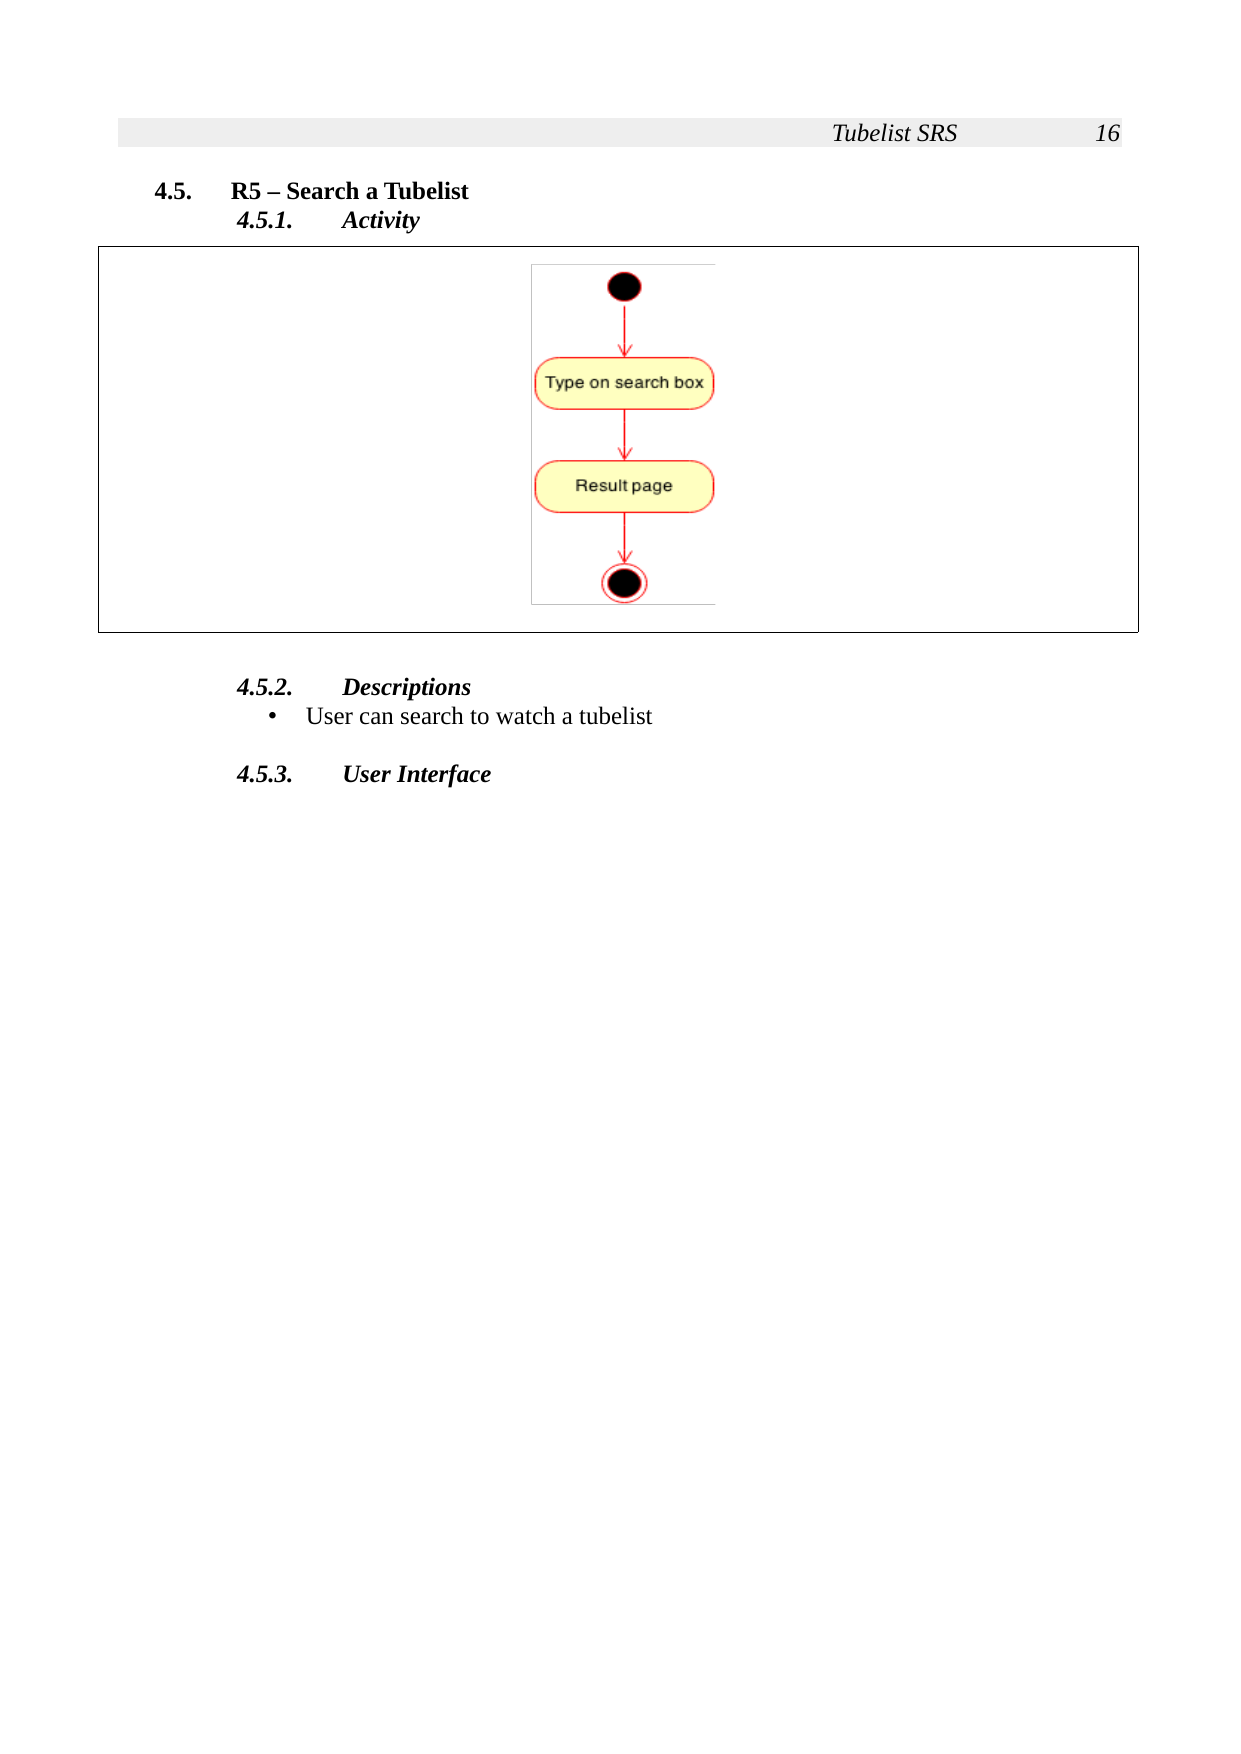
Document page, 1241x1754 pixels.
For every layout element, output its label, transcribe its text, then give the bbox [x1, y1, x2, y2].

list User Interface [231, 759, 1122, 787]
list R5 – Search a Tubelist [148, 176, 1122, 205]
list User can search to watch a tubelist [268, 701, 1122, 730]
list Activity [231, 205, 1122, 234]
list Descriptions [231, 672, 1122, 701]
picture [520, 254, 716, 615]
